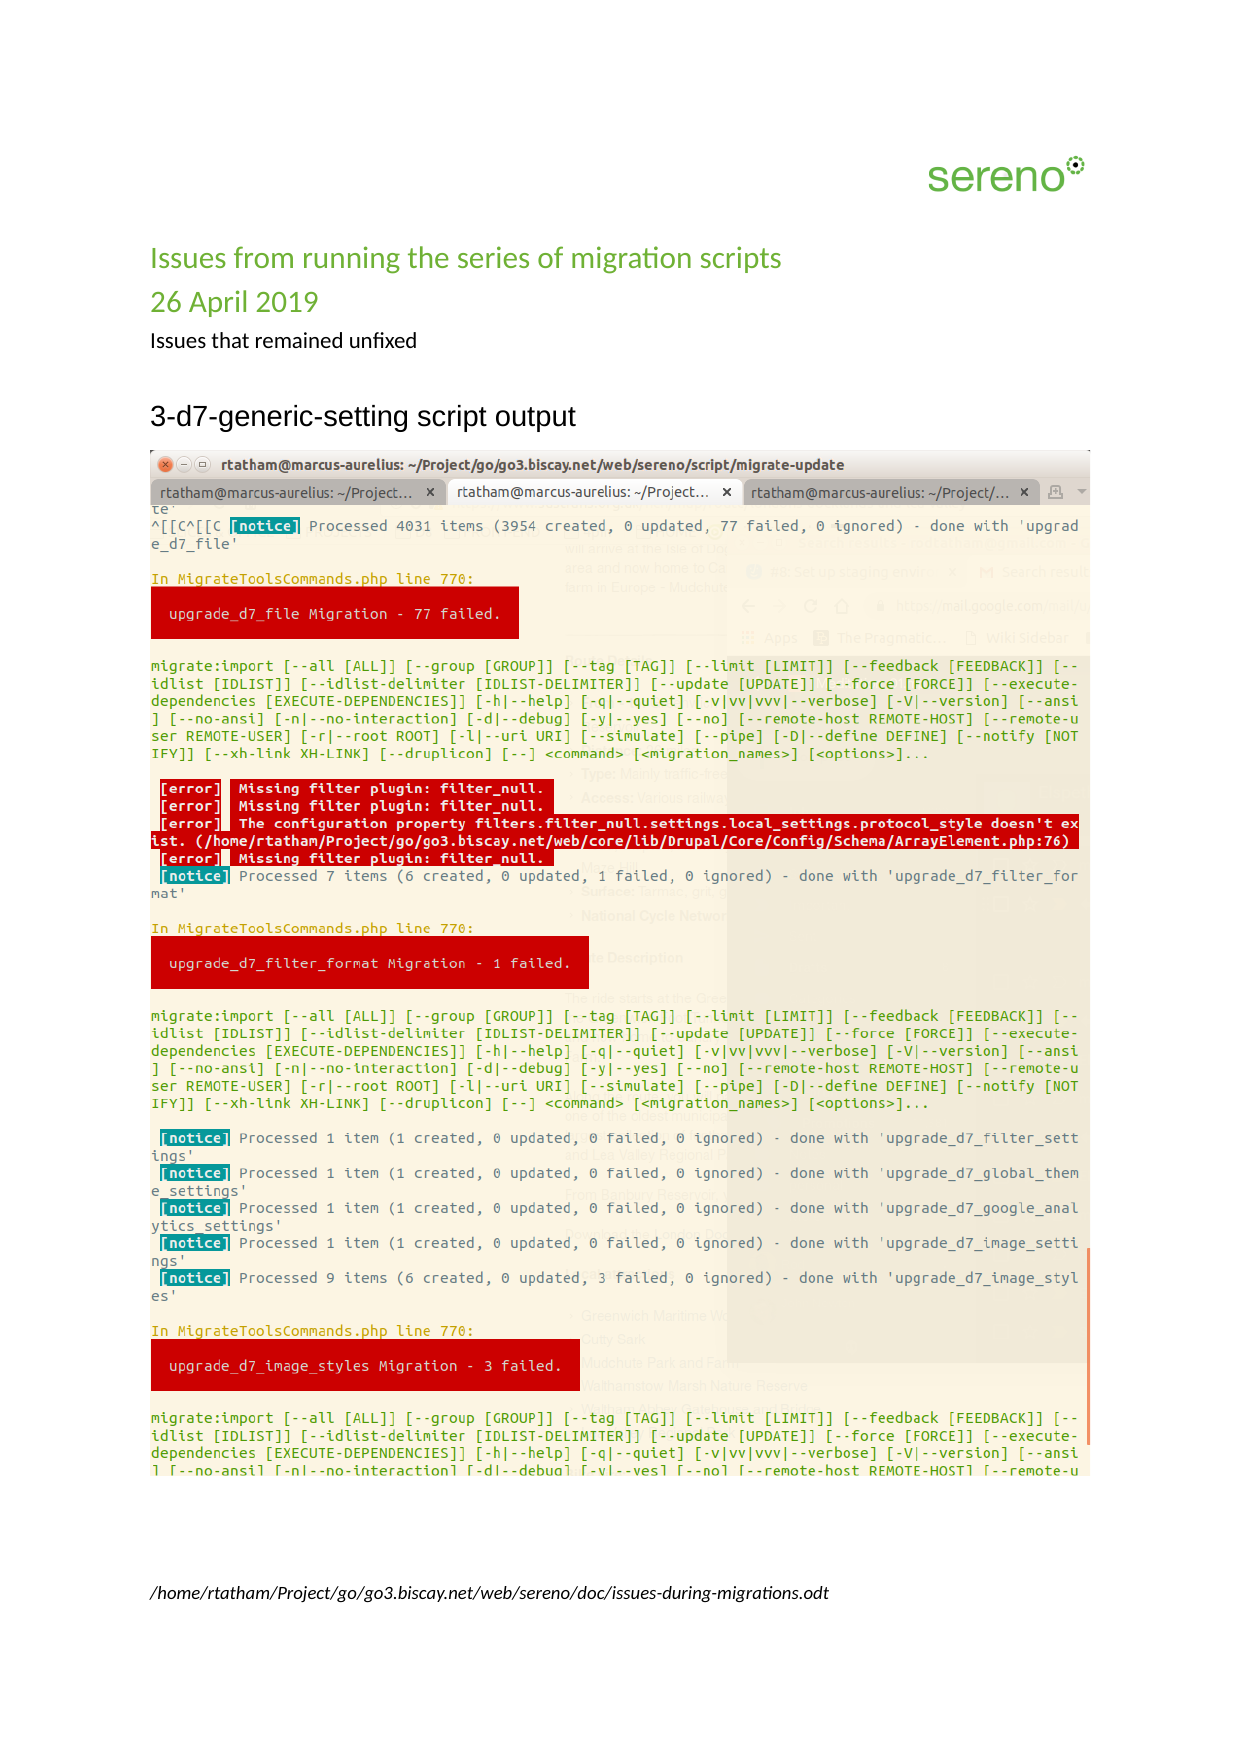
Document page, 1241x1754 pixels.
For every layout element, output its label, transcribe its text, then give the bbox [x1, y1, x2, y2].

subtitle 26 April 2019 [150, 282, 1090, 320]
picture [150, 450, 1091, 1476]
text Issues that remained unfixed [150, 326, 1090, 354]
subtitle 3-d7-generic-setting script output [150, 399, 1090, 433]
picture [928, 155, 1085, 192]
subtitle Issues from running the series of migration scripts [150, 238, 1090, 277]
